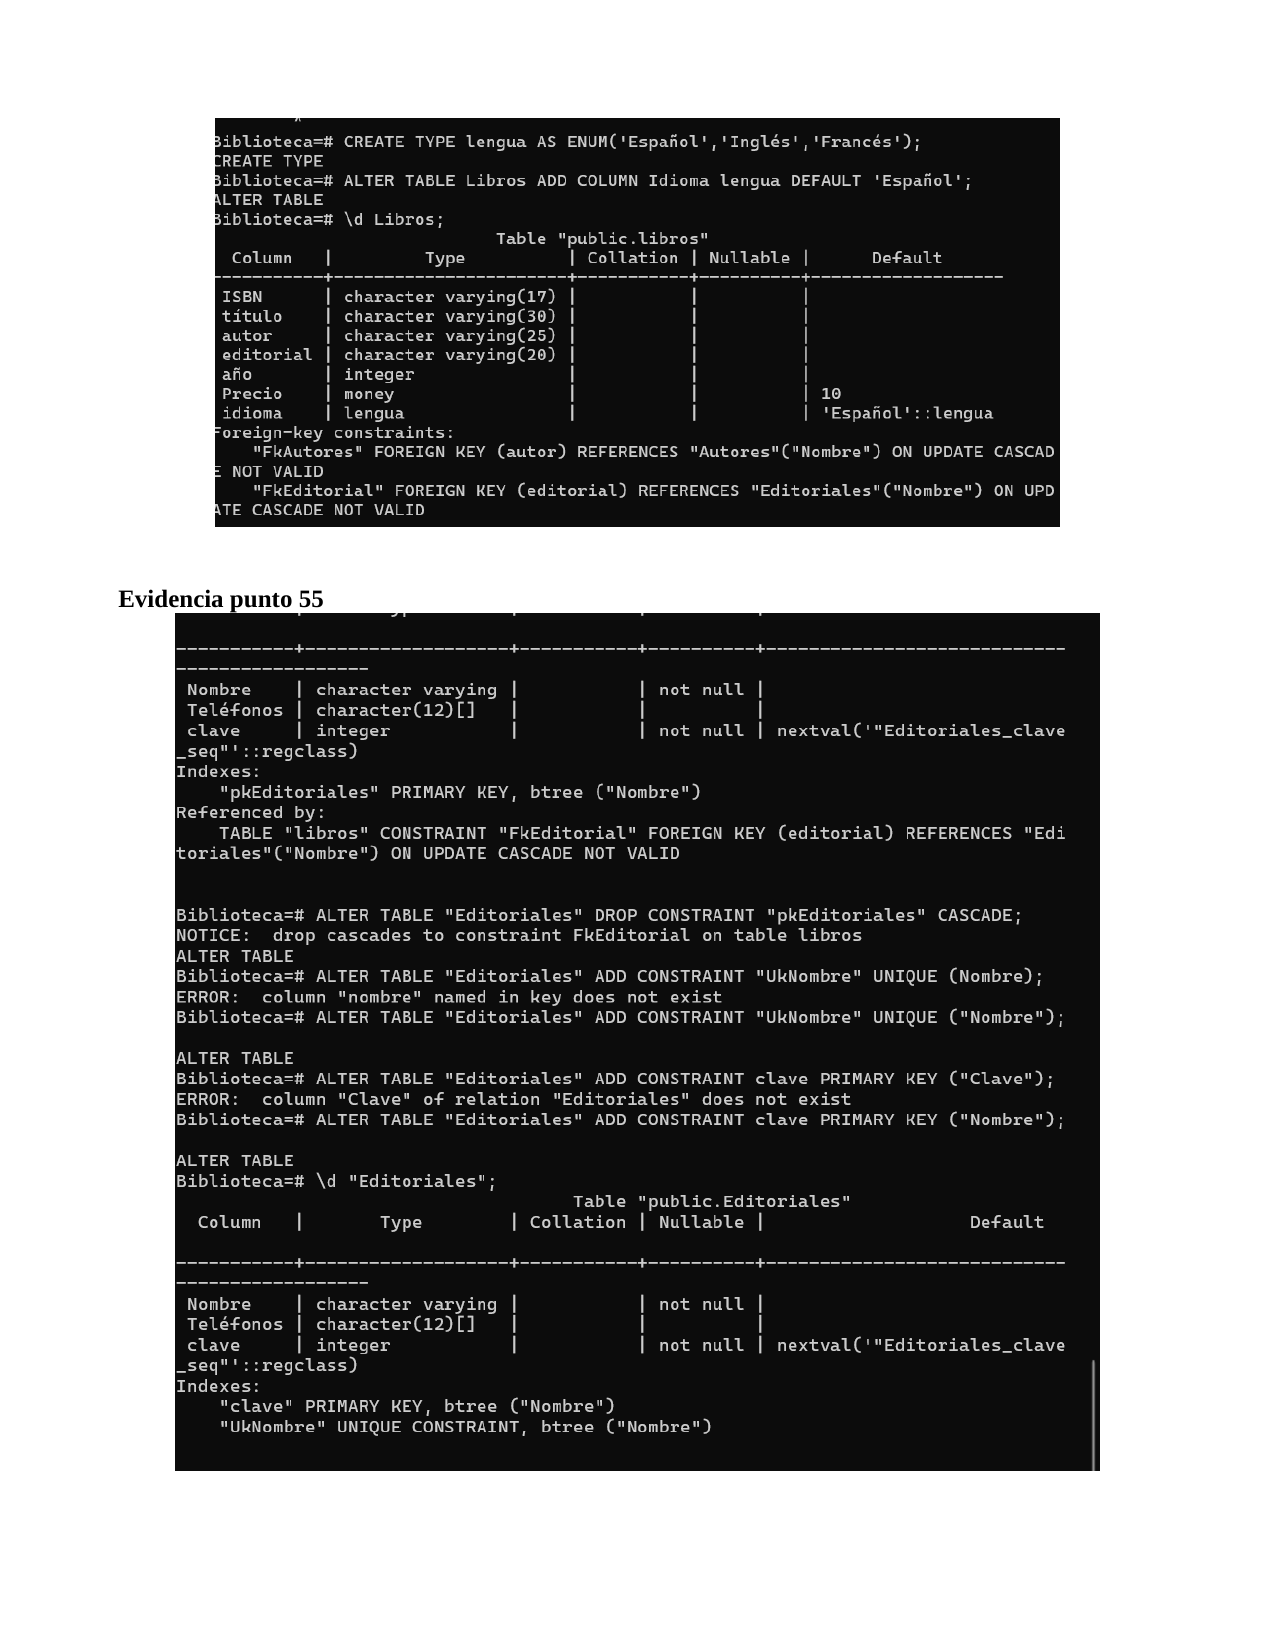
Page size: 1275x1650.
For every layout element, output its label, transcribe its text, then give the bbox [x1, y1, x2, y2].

text Evidencia punto 55 [118, 584, 1157, 613]
picture [215, 118, 1060, 527]
picture [175, 613, 1100, 1471]
